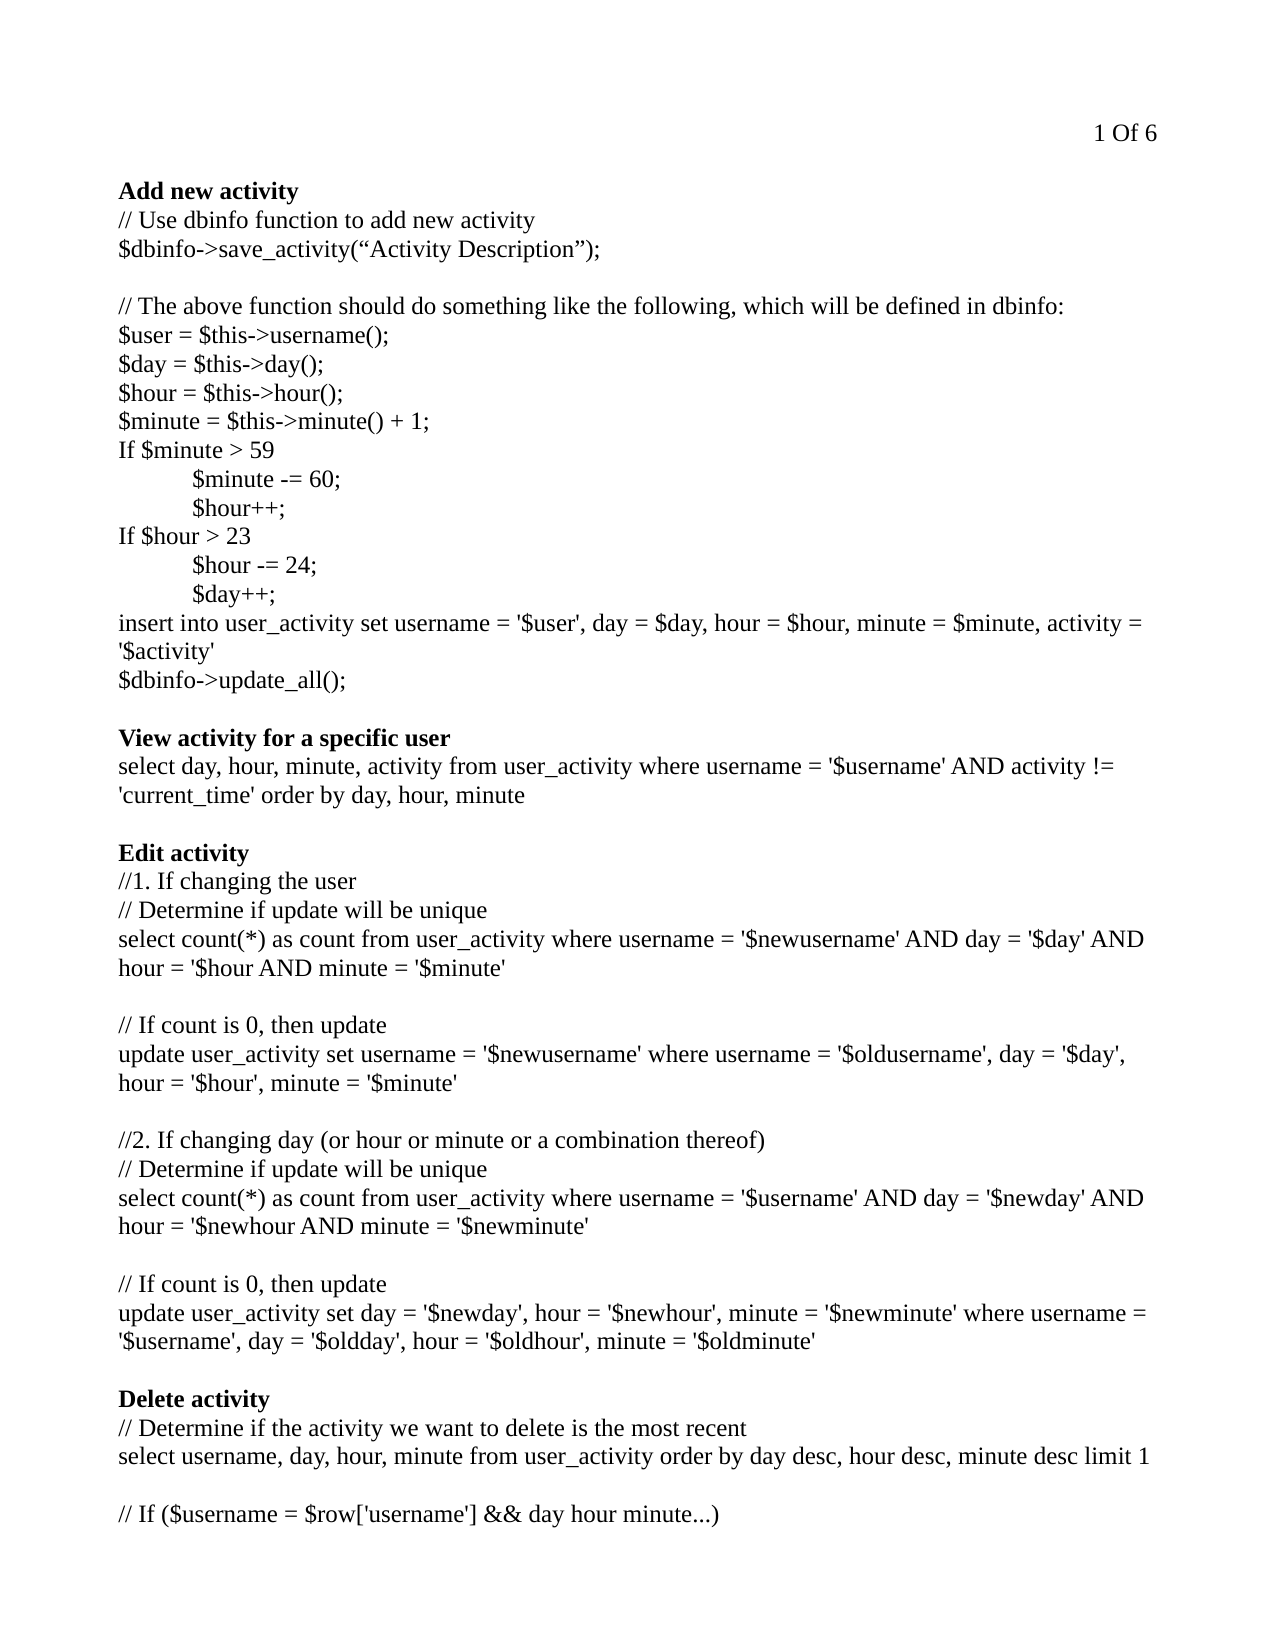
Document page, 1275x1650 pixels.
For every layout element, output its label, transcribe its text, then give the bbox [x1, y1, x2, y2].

text // If count is 0, then update [118, 1269, 1157, 1298]
text update user_activity set username = '$newusername' where username = '$oldusername', day = '$day', hour = '$hour', minute = '$minute' [118, 1039, 1157, 1096]
text // If ($username = $row['username'] && day hour minute...) [118, 1499, 1157, 1528]
text $day++; [118, 579, 1157, 608]
text // The above function should do something like the following, which will be defined in dbinfo: [118, 291, 1157, 320]
text $minute -= 60; [118, 464, 1157, 493]
text // Determine if the activity we want to delete is the most recent [118, 1413, 1157, 1441]
text //2. If changing day (or hour or minute or a combination thereof) [118, 1125, 1157, 1154]
text select day, hour, minute, activity from user_activity where username = '$username' AND activity != 'current_time' order by day, hour, minute [118, 751, 1157, 809]
text Edit activity [118, 838, 1157, 866]
text If $hour > 23 [118, 521, 1157, 550]
text View activity for a specific user [118, 723, 1157, 751]
text select username, day, hour, minute from user_activity order by day desc, hour desc, minute desc limit 1 [118, 1441, 1157, 1470]
text // Determine if update will be unique [118, 1154, 1157, 1183]
text // Use dbinfo function to add new activity [118, 205, 1157, 234]
text If $minute > 59 [118, 435, 1157, 464]
text select count(*) as count from user_activity where username = '$username' AND day = '$newday' AND hour = '$newhour AND minute = '$newminute' [118, 1183, 1157, 1240]
text $user = $this->username(); [118, 320, 1157, 349]
text insert into user_activity set username = '$user', day = $day, hour = $hour, minute = $minute, activity = '$activity' [118, 608, 1157, 665]
text $hour -= 24; [118, 550, 1157, 579]
text $hour++; [118, 493, 1157, 521]
text // If count is 0, then update [118, 1010, 1157, 1039]
text select count(*) as count from user_activity where username = '$newusername' AND day = '$day' AND hour = '$hour AND minute = '$minute' [118, 924, 1157, 981]
text $dbinfo->save_activity(“Activity Description”); [118, 234, 1157, 263]
text Add new activity [118, 176, 1157, 205]
text //1. If changing the user [118, 866, 1157, 895]
text $minute = $this->minute() + 1; [118, 406, 1157, 435]
text // Determine if update will be unique [118, 895, 1157, 924]
text Delete activity [118, 1384, 1157, 1413]
text $hour = $this->hour(); [118, 378, 1157, 406]
text update user_activity set day = '$newday', hour = '$newhour', minute = '$newminute' where username = '$username', day = '$oldday', hour = '$oldhour', minute = '$oldminute' [118, 1298, 1157, 1355]
text $day = $this->day(); [118, 349, 1157, 378]
text $dbinfo->update_all(); [118, 665, 1157, 694]
